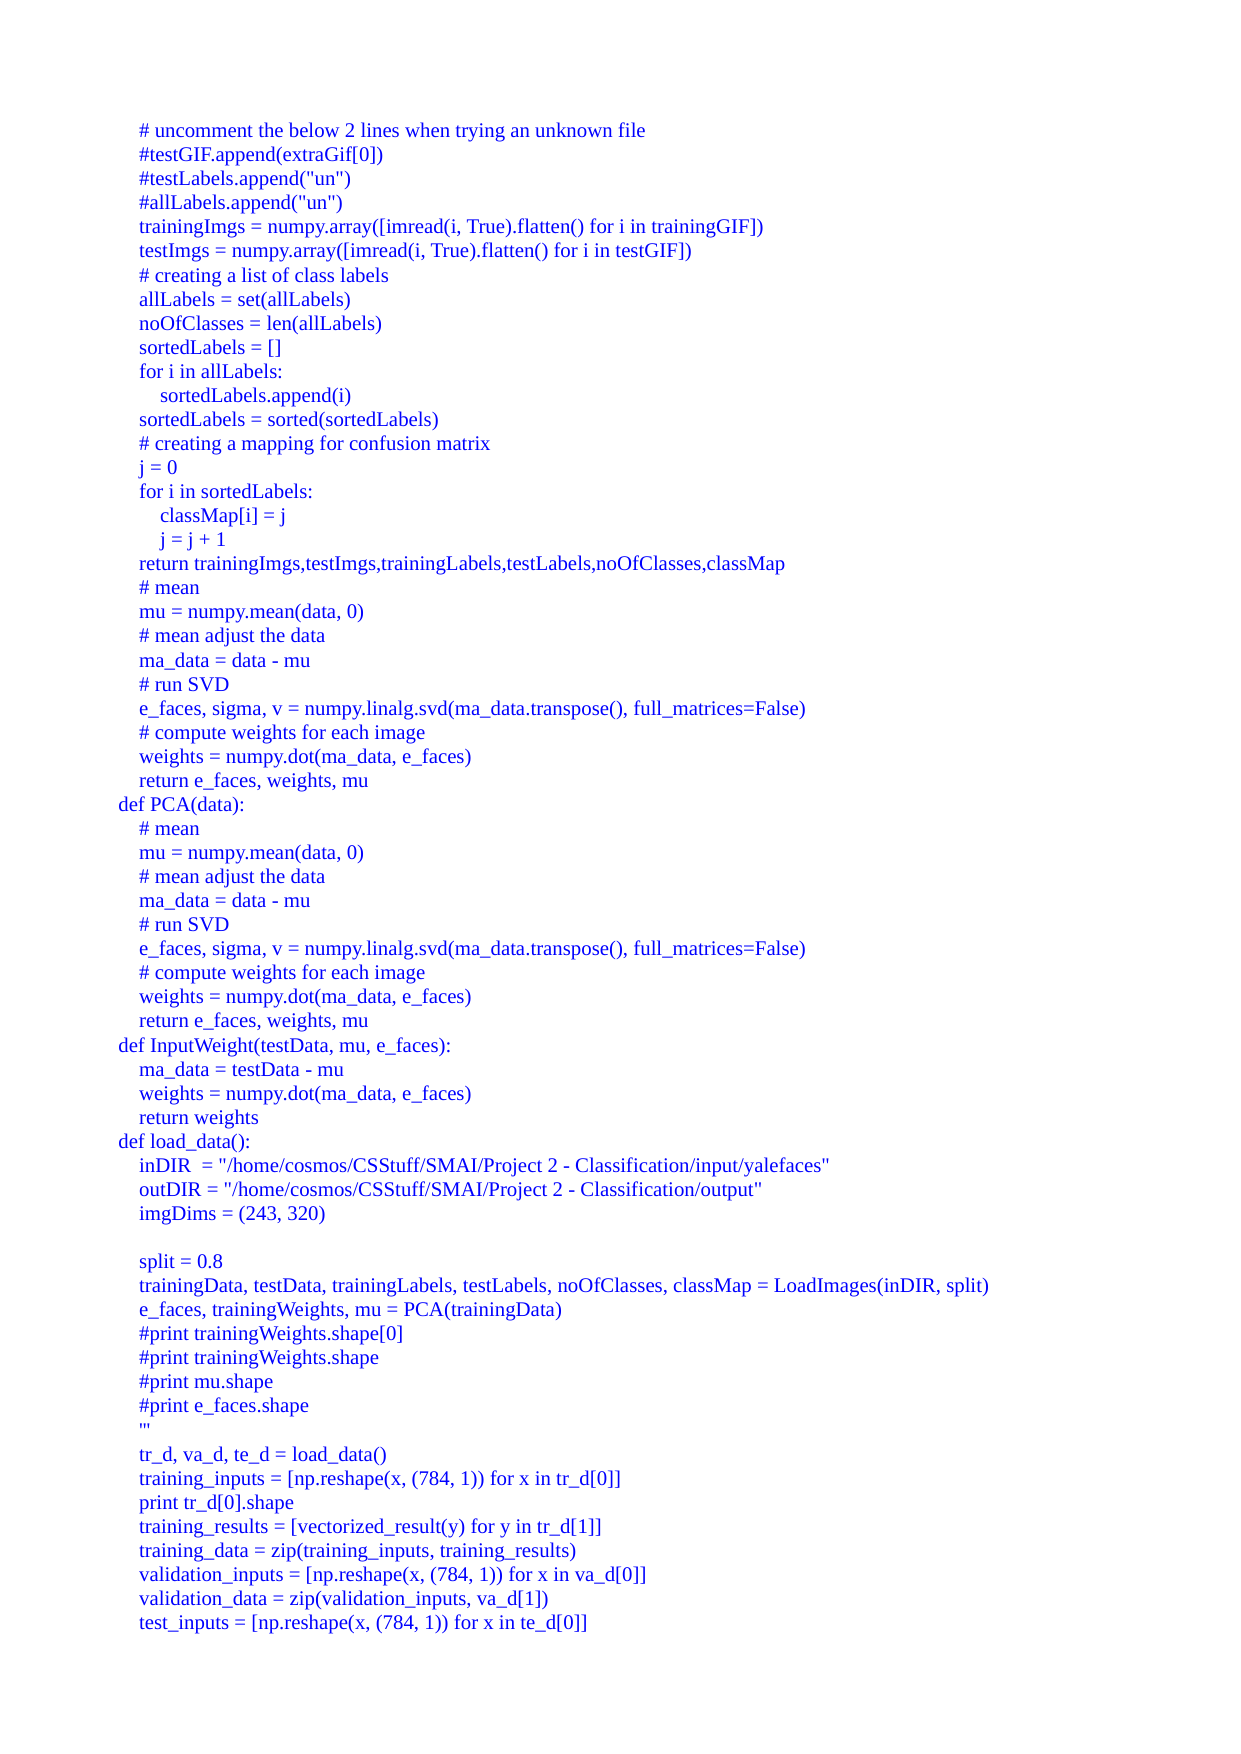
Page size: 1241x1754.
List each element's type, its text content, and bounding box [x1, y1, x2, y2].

text # mean [118, 816, 1122, 840]
text #print e_faces.shape [118, 1393, 1122, 1417]
text def load_data(): [118, 1129, 1122, 1153]
text # mean adjust the data [118, 864, 1122, 888]
text ma_data = data - mu [118, 888, 1122, 912]
text #print trainingWeights.shape[0] [118, 1321, 1122, 1345]
text noOfClasses = len(allLabels) [118, 311, 1122, 335]
text # run SVD [118, 912, 1122, 936]
text sortedLabels = [] [118, 335, 1122, 359]
text def PCA(data): [118, 792, 1122, 816]
text weights = numpy.dot(ma_data, e_faces) [118, 1081, 1122, 1105]
text ma_data = testData - mu [118, 1057, 1122, 1081]
text return weights [118, 1105, 1122, 1129]
text ''' [118, 1417, 1122, 1442]
text for i in allLabels: [118, 359, 1122, 383]
text #print mu.shape [118, 1369, 1122, 1393]
text j = 0 [118, 455, 1122, 479]
text # creating a mapping for confusion matrix [118, 431, 1122, 455]
text ma_data = data - mu [118, 647, 1122, 672]
text allLabels = set(allLabels) [118, 287, 1122, 311]
text mu = numpy.mean(data, 0) [118, 599, 1122, 623]
text testImgs = numpy.array([imread(i, True).flatten() for i in testGIF]) [118, 238, 1122, 262]
text split = 0.8 [118, 1249, 1122, 1273]
text # mean adjust the data [118, 623, 1122, 647]
text trainingData, testData, trainingLabels, testLabels, noOfClasses, classMap = LoadImages(inDIR, split) [118, 1273, 1122, 1297]
text #allLabels.append("un") [118, 190, 1122, 214]
text # mean [118, 575, 1122, 599]
text inDIR = "/home/cosmos/CSStuff/SMAI/Project 2 - Classification/input/yalefaces" [118, 1153, 1122, 1177]
text # creating a list of class labels [118, 262, 1122, 287]
text test_inputs = [np.reshape(x, (784, 1)) for x in te_d[0]] [118, 1610, 1122, 1634]
text validation_inputs = [np.reshape(x, (784, 1)) for x in va_d[0]] [118, 1562, 1122, 1586]
text return e_faces, weights, mu [118, 768, 1122, 792]
text sortedLabels = sorted(sortedLabels) [118, 407, 1122, 431]
text # compute weights for each image [118, 720, 1122, 744]
text j = j + 1 [118, 527, 1122, 551]
text #print trainingWeights.shape [118, 1345, 1122, 1369]
text classMap[i] = j [118, 503, 1122, 527]
text training_data = zip(training_inputs, training_results) [118, 1538, 1122, 1562]
text trainingImgs = numpy.array([imread(i, True).flatten() for i in trainingGIF]) [118, 214, 1122, 238]
text return e_faces, weights, mu [118, 1008, 1122, 1032]
text e_faces, sigma, v = numpy.linalg.svd(ma_data.transpose(), full_matrices=False) [118, 936, 1122, 960]
text validation_data = zip(validation_inputs, va_d[1]) [118, 1586, 1122, 1610]
text weights = numpy.dot(ma_data, e_faces) [118, 744, 1122, 768]
text e_faces, trainingWeights, mu = PCA(trainingData) [118, 1297, 1122, 1321]
text mu = numpy.mean(data, 0) [118, 840, 1122, 864]
text #testGIF.append(extraGif[0]) [118, 142, 1122, 166]
text def InputWeight(testData, mu, e_faces): [118, 1032, 1122, 1057]
text # compute weights for each image [118, 960, 1122, 984]
text e_faces, sigma, v = numpy.linalg.svd(ma_data.transpose(), full_matrices=False) [118, 696, 1122, 720]
text training_results = [vectorized_result(y) for y in tr_d[1]] [118, 1514, 1122, 1538]
text return trainingImgs,testImgs,trainingLabels,testLabels,noOfClasses,classMap [118, 551, 1122, 575]
text # uncomment the below 2 lines when trying an unknown file [118, 118, 1122, 142]
text outDIR = "/home/cosmos/CSStuff/SMAI/Project 2 - Classification/output" [118, 1177, 1122, 1201]
text imgDims = (243, 320) [118, 1201, 1122, 1225]
text weights = numpy.dot(ma_data, e_faces) [118, 984, 1122, 1008]
text training_inputs = [np.reshape(x, (784, 1)) for x in tr_d[0]] [118, 1466, 1122, 1490]
text tr_d, va_d, te_d = load_data() [118, 1442, 1122, 1466]
text #testLabels.append("un") [118, 166, 1122, 190]
text sortedLabels.append(i) [118, 383, 1122, 407]
text # run SVD [118, 672, 1122, 696]
text for i in sortedLabels: [118, 479, 1122, 503]
text print tr_d[0].shape [118, 1490, 1122, 1514]
